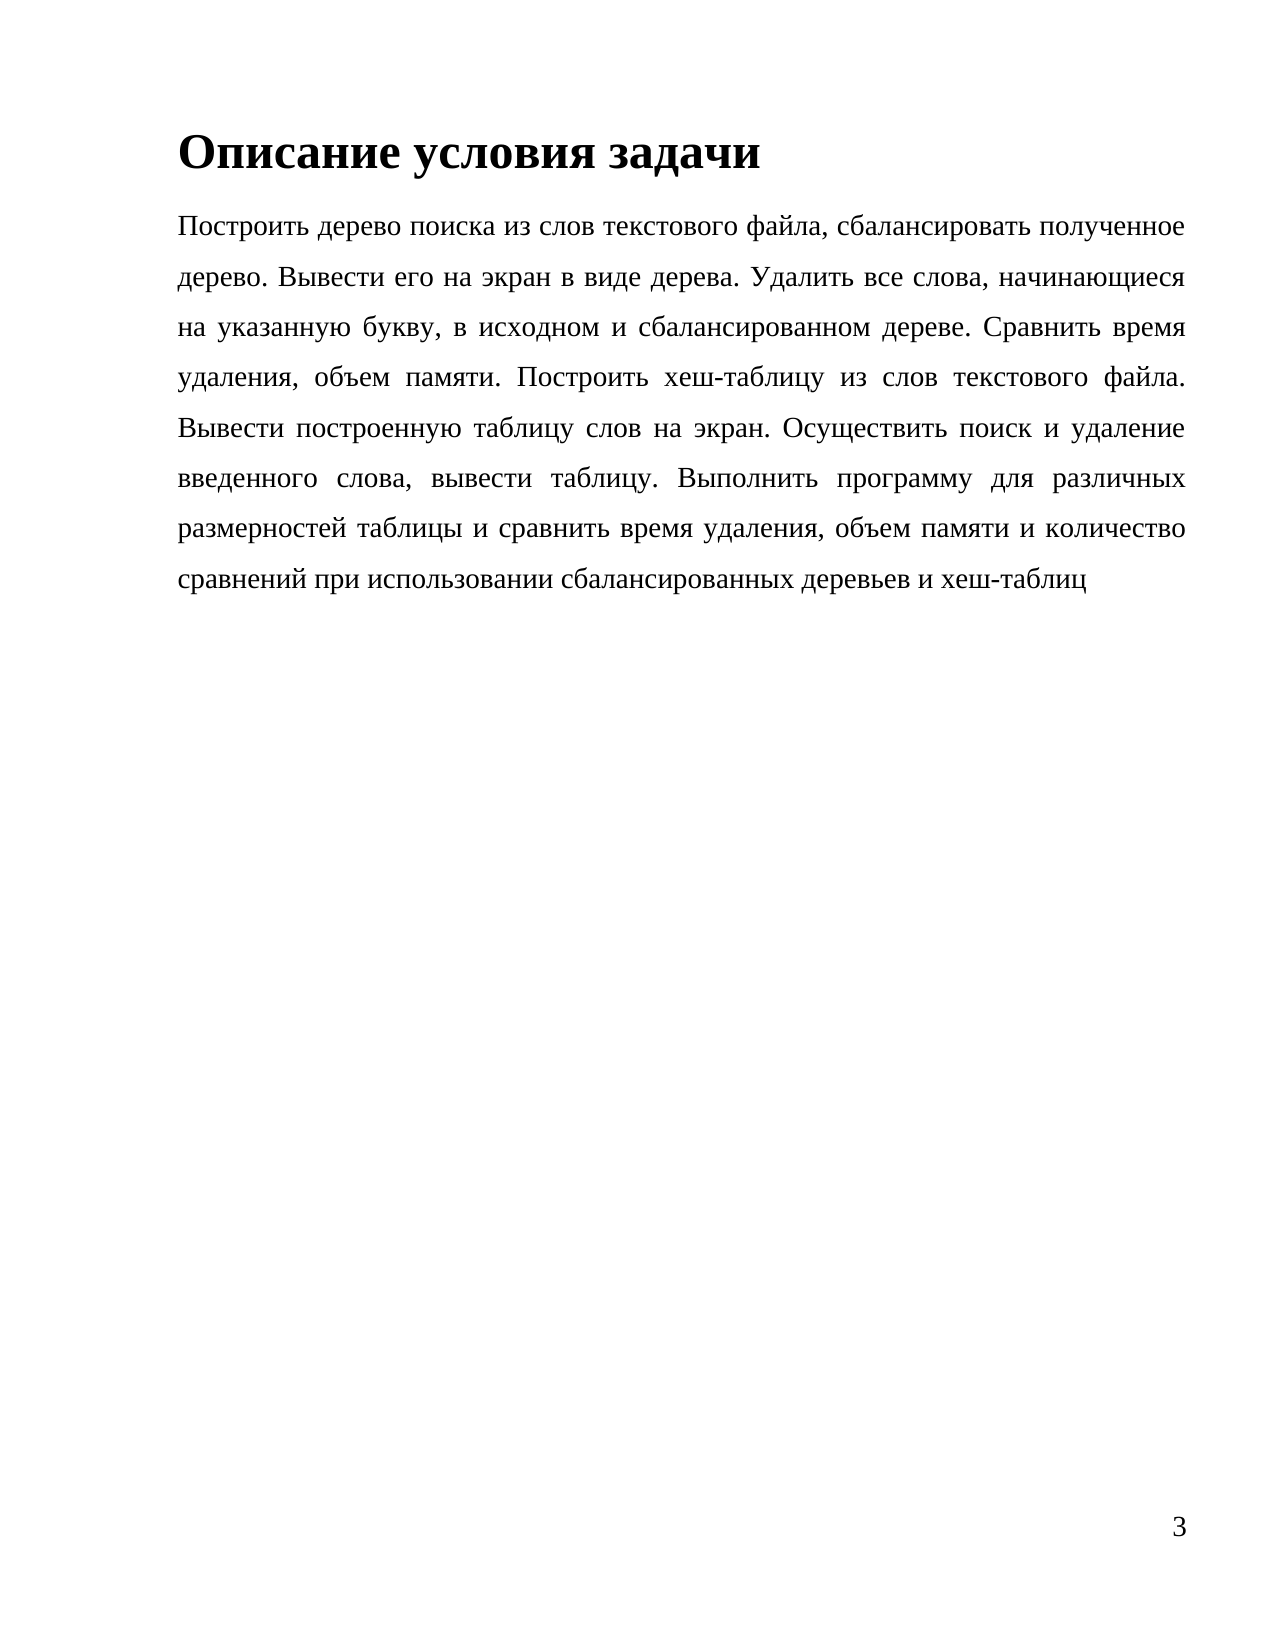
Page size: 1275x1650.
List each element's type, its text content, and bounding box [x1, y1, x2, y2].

text Построить дерево поиска из слов текстового файла, сбалансировать полученное дерево. Вывести его на экран в виде дерева. Удалить все слова, начинающиеся на указанную букву, в исходном и сбалансированном дереве. Сравнить время удаления, объем памяти. Построить хеш-таблицу из слов текстового файла. Вывести построенную таблицу слов на экран. Осуществить поиск и удаление введенного слова, вывести таблицу. Выполнить программу для различных размерностей таблицы и сравнить время удаления, объем памяти и количество сравнений при использовании сбалансированных деревьев и хеш-таблиц [177, 208, 1186, 594]
subtitle Описание условия задачи [177, 122, 1186, 180]
